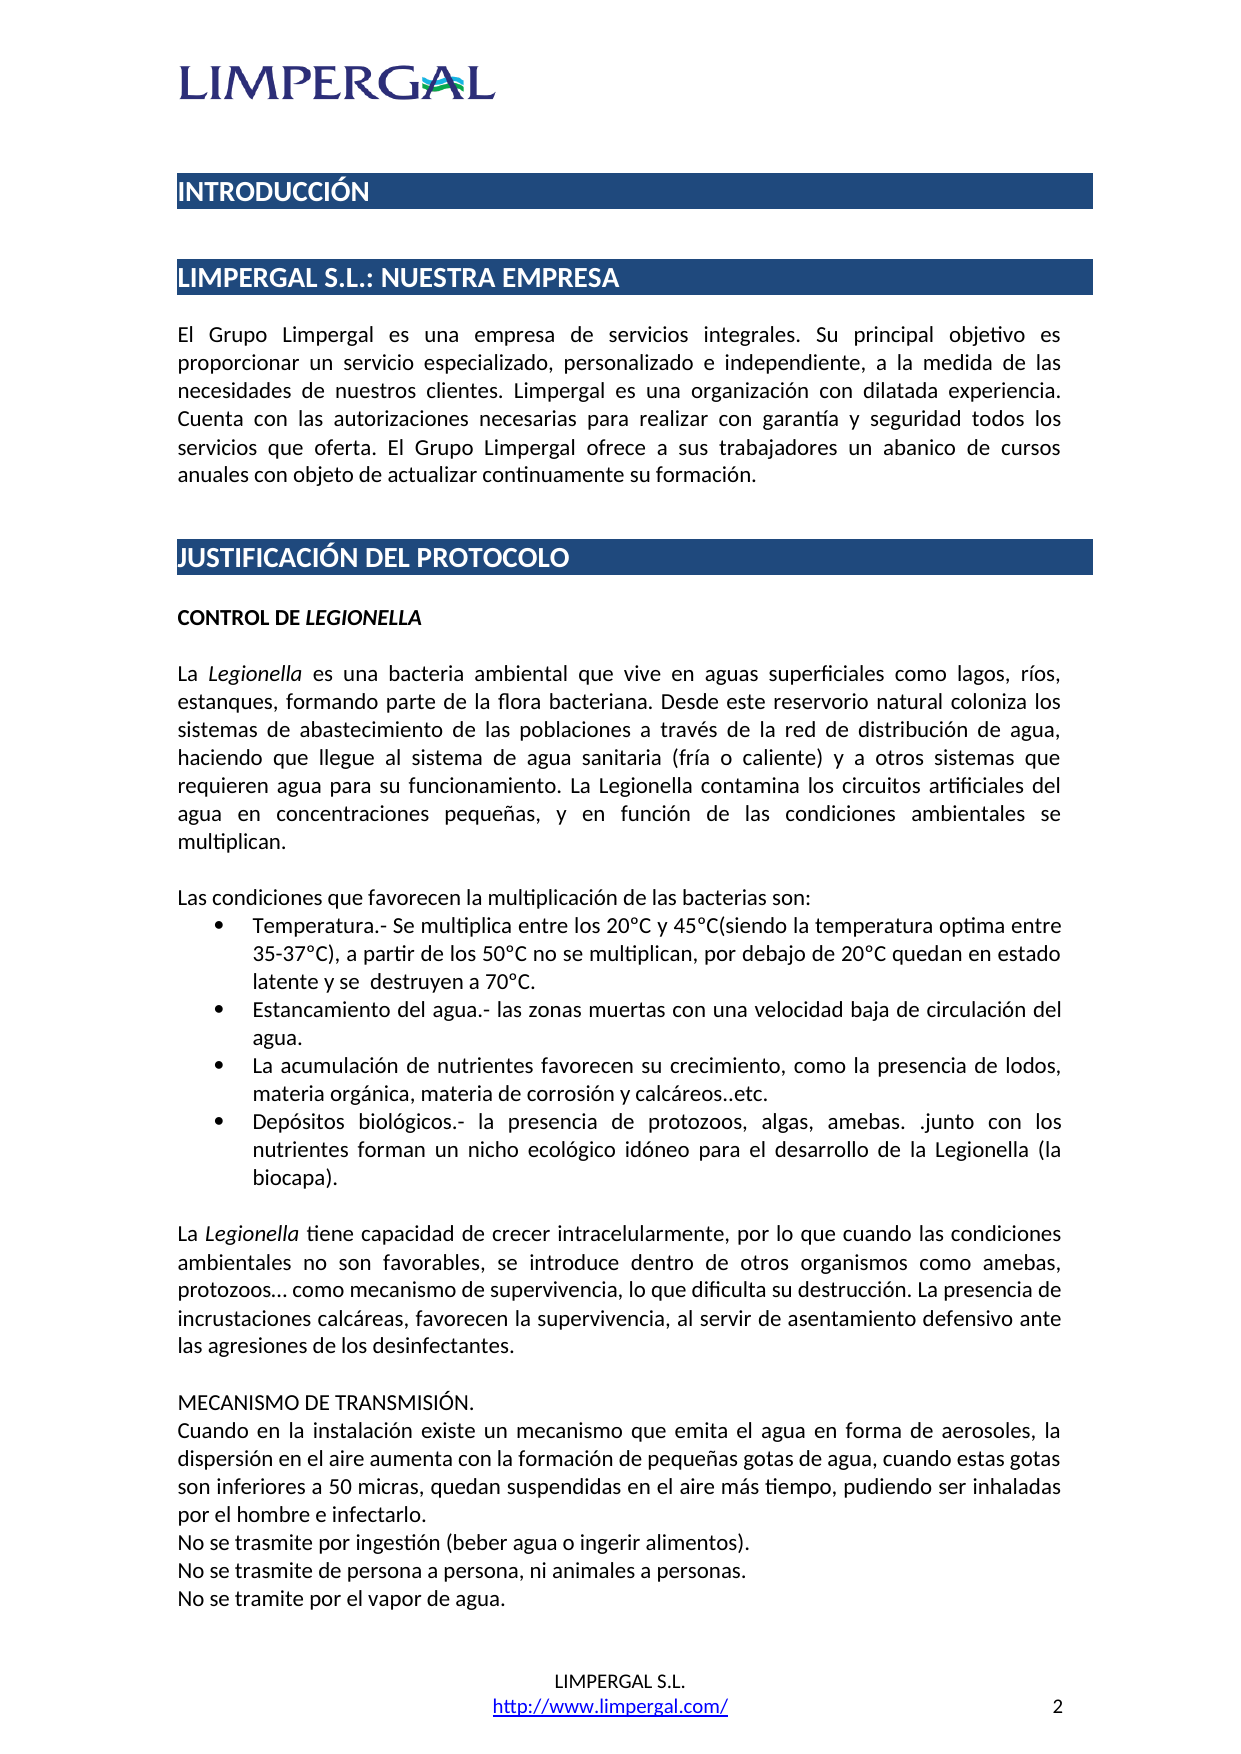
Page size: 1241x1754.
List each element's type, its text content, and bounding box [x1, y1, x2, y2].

list Temperatura.- Se multiplica entre los 20ºC y 45ºC(siendo la temperatura optima entre 35-37ºC), a partir de los 50ºC no se multiplican, por debajo de 20ºC quedan en estado latente y se destruyen a 70ºC. [215, 911, 1063, 995]
text La Legionella tiene capacidad de crecer intracelularmente, por lo que cuando las condiciones ambientales no son favorables, se introduce dentro de otros organismos como amebas, protozoos… como mecanismo de supervivencia, lo que dificulta su destrucción. La presencia de incrustaciones calcáreas, favorecen la supervivencia, al servir de asentamiento defensivo ante las agresiones de los desinfectantes. [177, 1219, 1063, 1360]
list Depósitos biológicos.- la presencia de protozoos, algas, amebas. .junto con los nutrientes forman un nicho ecológico idóneo para el desarrollo de la Legionella (la biocapa). [215, 1107, 1063, 1192]
text INTRODUCCIÓN [177, 173, 1093, 209]
text No se tramite por el vapor de agua. [177, 1584, 1063, 1612]
text CONTROL DE LEGIONELLA [177, 603, 1063, 631]
text Cuando en la instalación existe un mecanismo que emita el agua en forma de aerosoles, la dispersión en el aire aumenta con la formación de pequeñas gotas de agua, cuando estas gotas son inferiores a 50 micras, quedan suspendidas en el aire más tiempo, pudiendo ser inhaladas por el hombre e infectarlo. [177, 1416, 1063, 1528]
text La Legionella es una bacteria ambiental que vive en aguas superficiales como lagos, ríos, estanques, formando parte de la flora bacteriana. Desde este reservorio natural coloniza los sistemas de abastecimiento de las poblaciones a través de la red de distribución de agua, haciendo que llegue al sistema de agua sanitaria (fría o caliente) y a otros sistemas que requieren agua para su funcionamiento. La Legionella contamina los circuitos artificiales del agua en concentraciones pequeñas, y en función de las condiciones ambientales se multiplican. [177, 659, 1063, 855]
list Estancamiento del agua.- las zonas muertas con una velocidad baja de circulación del agua. [215, 995, 1063, 1051]
text MECANISMO DE TRANSMISIÓN. [177, 1388, 1063, 1416]
list La acumulación de nutrientes favorecen su crecimiento, como la presencia de lodos, materia orgánica, materia de corrosión y calcáreos..etc. [215, 1051, 1063, 1107]
text No se trasmite de persona a persona, ni animales a personas. [177, 1556, 1063, 1584]
text No se trasmite por ingestión (beber agua o ingerir alimentos). [177, 1528, 1063, 1556]
picture [177, 44, 498, 103]
text LIMPERGAL S.L.: NUESTRA EMPRESA [177, 259, 1093, 295]
text El Grupo Limpergal es una empresa de servicios integrales. Su principal objetivo es proporcionar un servicio especializado, personalizado e independiente, a la medida de las necesidades de nuestros clientes. Limpergal es una organización con dilatada experiencia. Cuenta con las autorizaciones necesarias para realizar con garantía y seguridad todos los servicios que oferta. El Grupo Limpergal ofrece a sus trabajadores un abanico de cursos anuales con objeto de actualizar continuamente su formación. [177, 321, 1063, 489]
text JUSTIFICACIÓN DEL PROTOCOLO [177, 539, 1093, 575]
text Las condiciones que favorecen la multiplicación de las bacterias son: [177, 883, 1063, 911]
